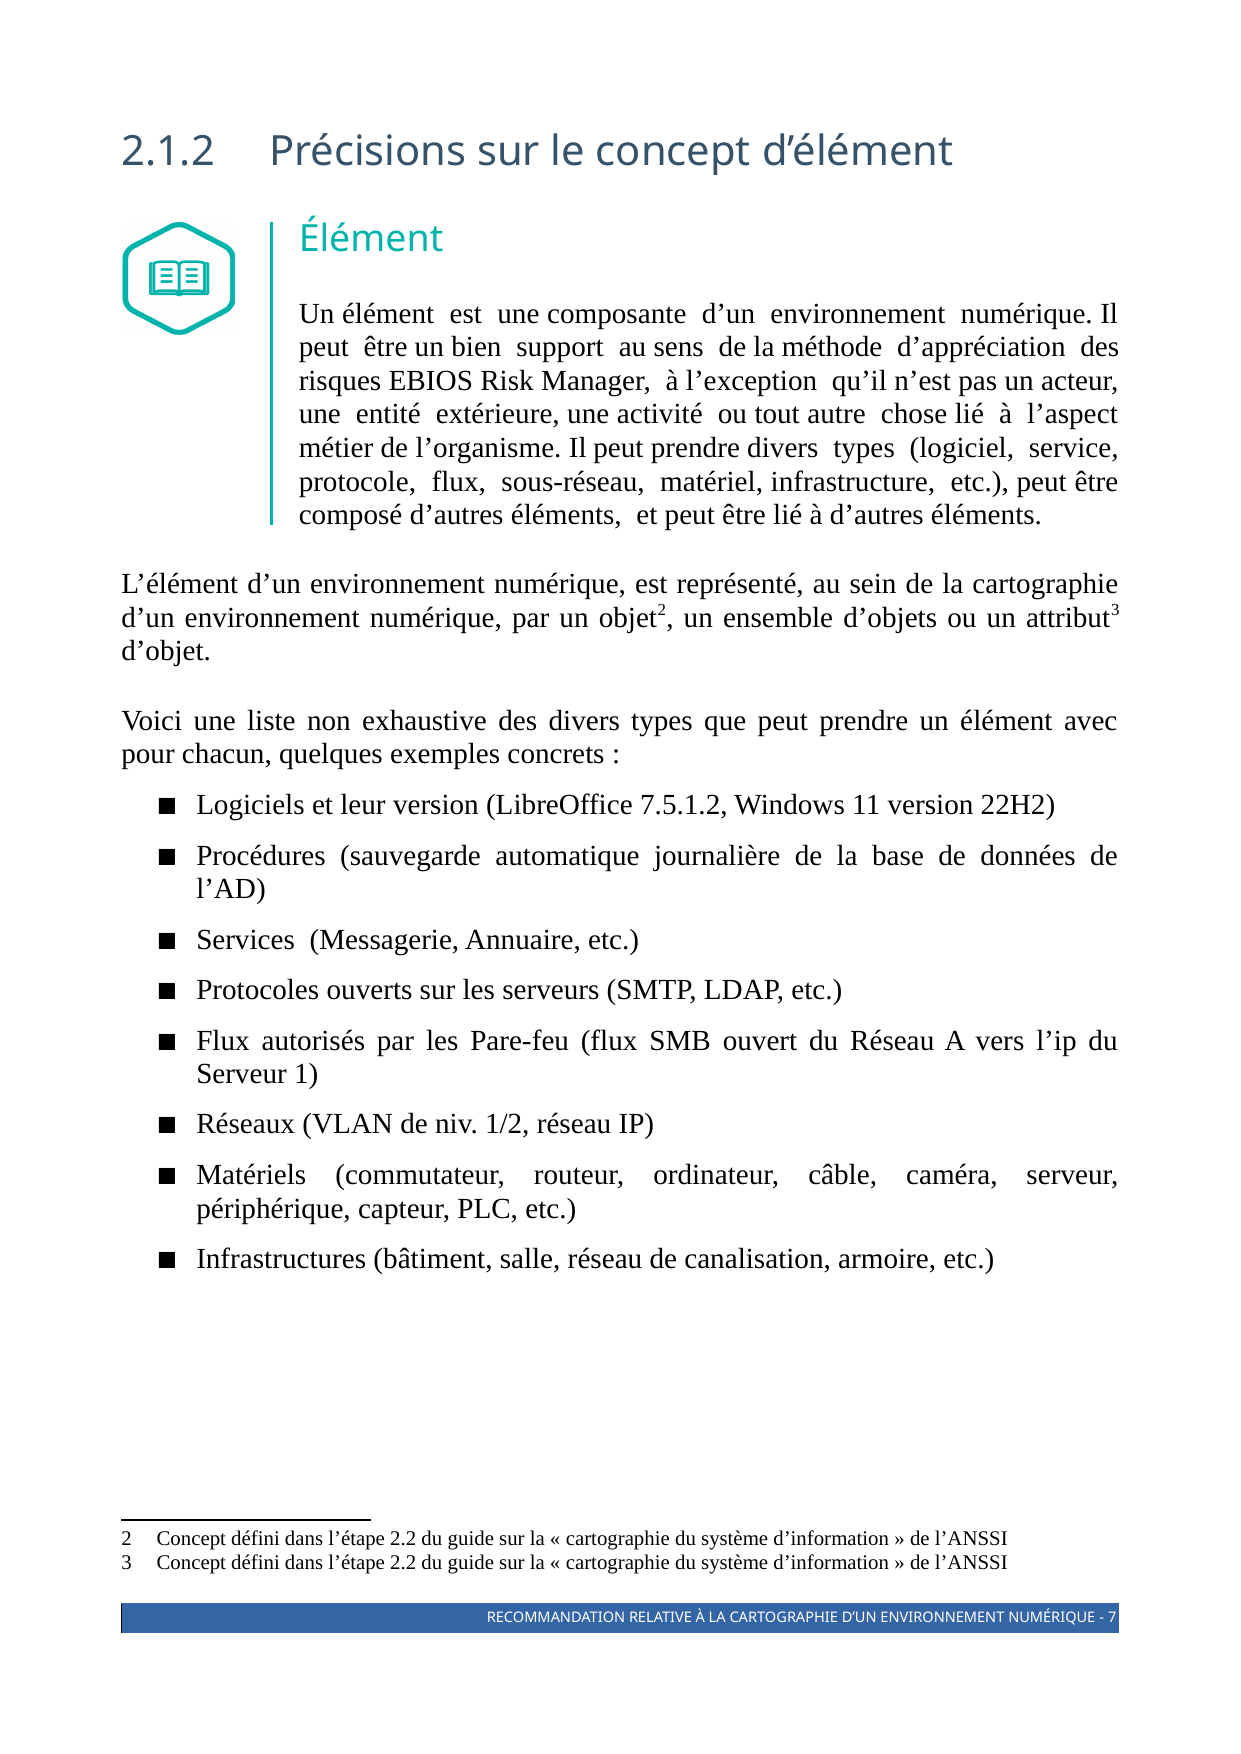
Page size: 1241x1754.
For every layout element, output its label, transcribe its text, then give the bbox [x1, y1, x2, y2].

picture [122, 222, 235, 335]
list Flux autorisés par les Pare-feu (flux SMB ouvert du Réseau A vers l’ip du Serveur 1) [158, 1023, 1119, 1090]
text Concept défini dans l’étape 2.2 du guide sur la « cartographie du système d’information » de l’ANSSI [121, 1526, 1119, 1550]
text 2.1.2 Précisions sur le concept d’élément [121, 121, 1119, 178]
list Logiciels et leur version (LibreOffice 7.5.1.2, Windows 11 version 22H2) [158, 787, 1119, 821]
list Infrastructures (bâtiment, salle, réseau de canalisation, armoire, etc.) [158, 1241, 1119, 1275]
list Protocoles ouverts sur les serveurs (SMTP, LDAP, etc.) [158, 972, 1119, 1006]
list Procédures (sauvegarde automatique journalière de la base de données de l’AD) [158, 838, 1119, 905]
text Élément [121, 211, 1119, 262]
list Services (Messagerie, Annuaire, etc.) [158, 922, 1119, 956]
text Concept défini dans l’étape 2.2 du guide sur la « cartographie du système d’information » de l’ANSSI [121, 1550, 1119, 1574]
text Voici une liste non exhaustive des divers types que peut prendre un élément avec pour chacun, quelques exemples concrets : [121, 703, 1119, 770]
list Réseaux (VLAN de niv. 1/2, réseau IP) [158, 1107, 1119, 1140]
list Matériels (commutateur, routeur, ordinateur, câble, caméra, serveur, périphérique, capteur, PLC, etc.) [158, 1157, 1119, 1224]
text Un élément est une composante d’un environnement numérique. Il peut être un bien support au sens de la méthode d’appréciation des risques EBIOS Risk Manager, à l’exception qu’il n’est pas un acteur, une entité extérieure, une activité ou tout autre chose lié à l’aspect métier de l’organisme. Il peut prendre divers types (logiciel, service, protocole, flux, sous-réseau, matériel, infrastructure, etc.), peut être composé d’autres éléments, et peut être lié à d’autres éléments. [121, 296, 1119, 531]
text L’élément d’un environnement numérique, est représenté, au sein de la cartographie d’un environnement numérique, par un objet, un ensemble d’objets ou un attribut d’objet. [121, 566, 1119, 667]
